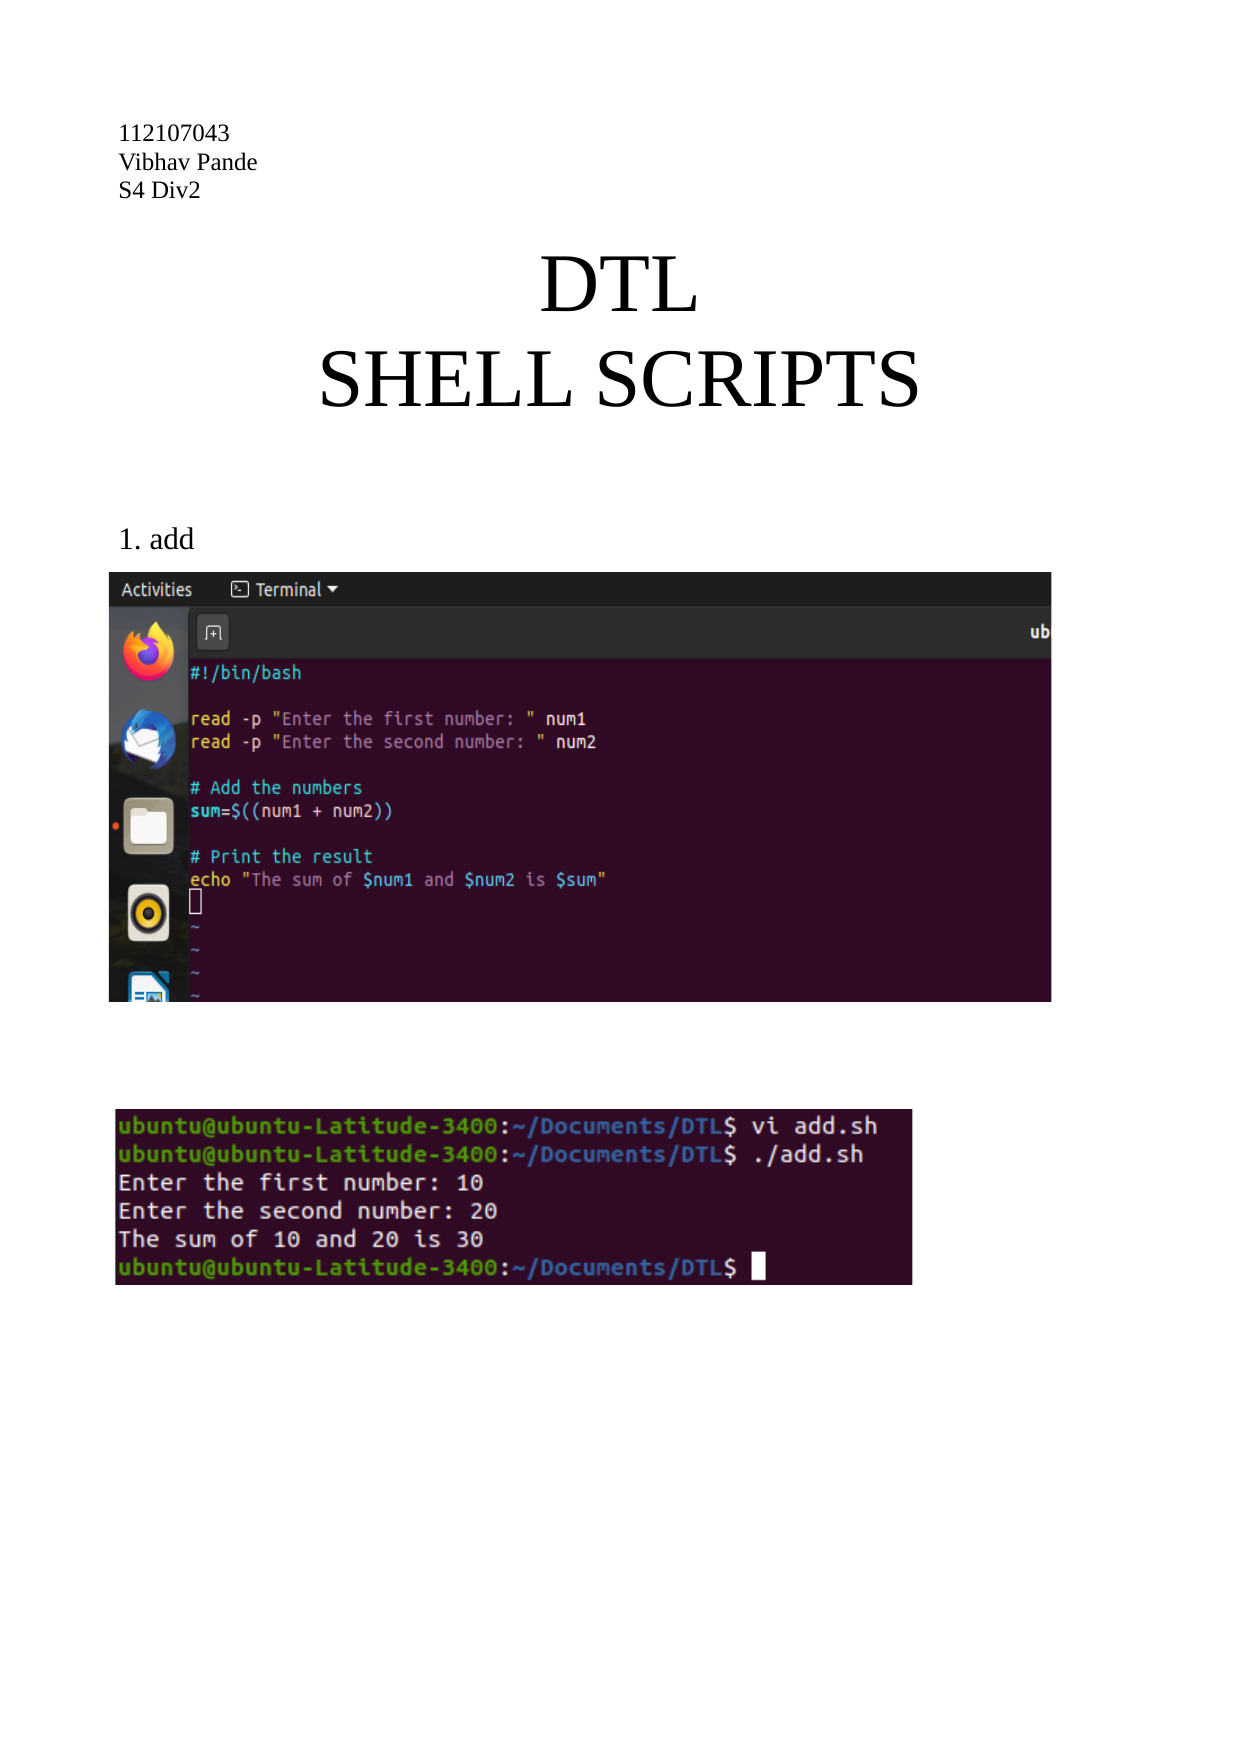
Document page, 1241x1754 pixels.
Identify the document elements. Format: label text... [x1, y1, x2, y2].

text SHELL SCRIPTS [118, 329, 1122, 425]
picture [115, 1109, 913, 1285]
text 1. add [118, 521, 1122, 557]
text S4 Div2 [118, 176, 1122, 204]
text DTL [118, 233, 1122, 329]
text Vibhav Pande [118, 147, 1122, 176]
text 112107043 [118, 118, 1122, 147]
